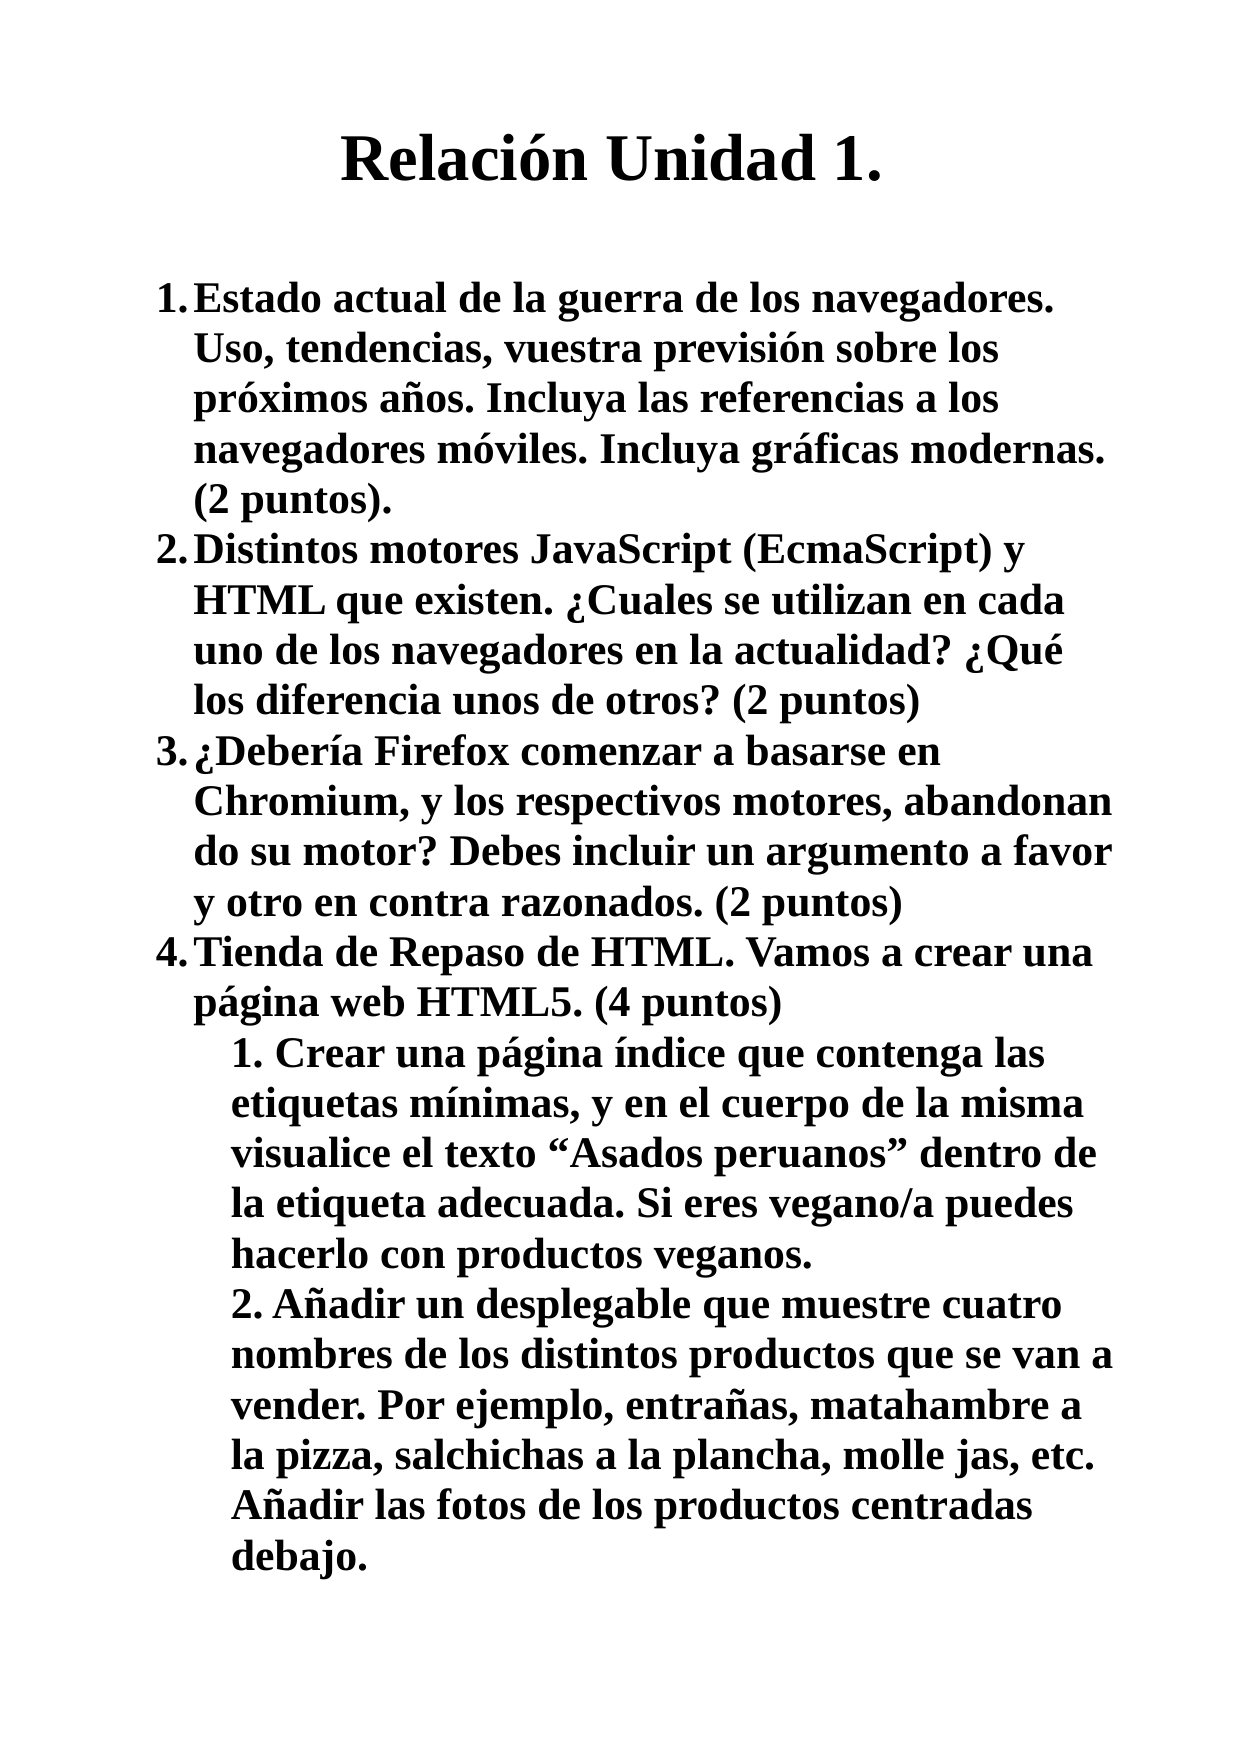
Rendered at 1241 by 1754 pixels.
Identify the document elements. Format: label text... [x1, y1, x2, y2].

list 1. Crear una página índice que contenga las etiquetas mínimas, y en el cuerpo de la misma visualice el texto “Asados peruanos” dentro de la etiqueta adecuada. Si eres vegano/a puedes hacerlo con productos veganos. [193, 1026, 1122, 1278]
list Estado actual de la guerra de los navegadores. Uso, tendencias, vuestra previsión sobre los próximos años. Incluya las referencias a los navegadores móviles. Incluya gráficas modernas. (2 puntos). [156, 271, 1122, 523]
text Relación Unidad 1. [118, 118, 1122, 195]
list 2. Añadir un desplegable que muestre cuatro nombres de los distintos productos que se van a vender. Por ejemplo, entrañas, matahambre a la pizza, salchichas a la plancha, molle jas, etc. Añadir las fotos de los productos centradas debajo. [193, 1278, 1122, 1579]
list ¿Debería Firefox comenzar a basarse en Chromium, y los respectivos motores, abandonan do su motor? Debes incluir un argumento a favor y otro en contra razonados. (2 puntos) [156, 724, 1122, 926]
list Distintos motores JavaScript (EcmaScript) y HTML que existen. ¿Cuales se utilizan en cada uno de los navegadores en la actualidad? ¿Qué los diferencia unos de otros? (2 puntos) [156, 523, 1122, 724]
list Tienda de Repaso de HTML. Vamos a crear una página web HTML5. (4 puntos) [156, 926, 1122, 1026]
